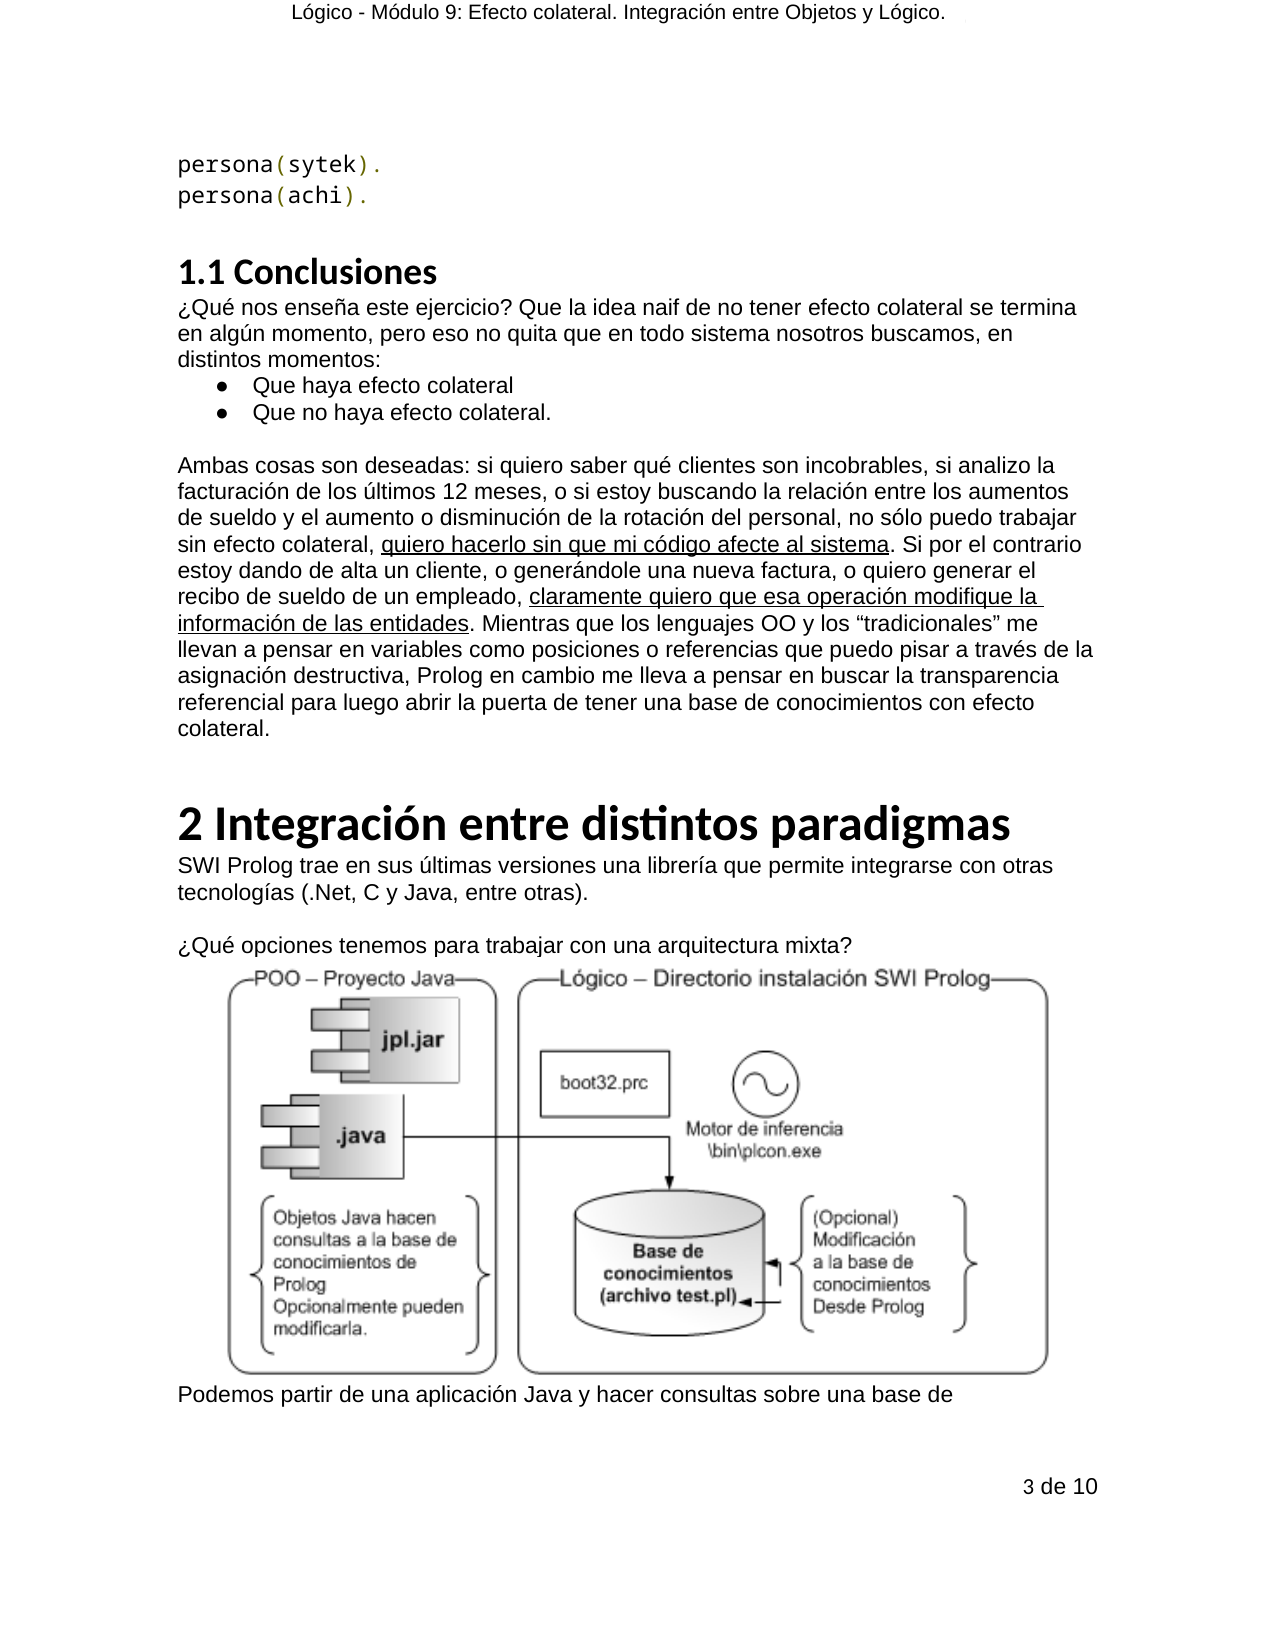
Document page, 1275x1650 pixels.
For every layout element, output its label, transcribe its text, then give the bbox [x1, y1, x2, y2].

text ¿Qué nos enseña este ejercicio? Que la idea naif de no tener efecto colateral se termina en algún momento, pero eso no quita que en todo sistema nosotros buscamos, en distintos momentos: [177, 293, 1098, 372]
text SWI Prolog trae en sus últimas versiones una librería que permite integrarse con otras tecnologías (.Net, C y Java, entre otras). [177, 852, 1098, 905]
text persona(sytek). [177, 148, 1098, 179]
subtitle 1.1 Conclusiones [177, 248, 1098, 293]
text persona(achi). [177, 179, 1098, 210]
text Podemos partir de una aplicación Java y hacer consultas sobre una base de [177, 1381, 1098, 1408]
list Que no haya efecto colateral. [215, 399, 1098, 425]
subtitle 2 Integración entre distintos paradigmas [177, 791, 1098, 852]
text Ambas cosas son deseadas: si quiero saber qué clientes son incobrables, si analizo la facturación de los últimos 12 meses, o si estoy buscando la relación entre los aumentos de sueldo y el aumento o disminución de la rotación del personal, no sólo puedo trabajar sin efecto colateral, quiero hacerlo sin que mi código afecte al sistema. Si por el contrario estoy dando de alta un cliente, o generándole una nueva factura, o quiero generar el recibo de sueldo de un empleado, claramente quiero que esa operación modifique la información de las entidades. Mientras que los lenguajes OO y los “tradicionales” me llevan a pensar en variables como posiciones o referencias que puedo pisar a través de la asignación destructiva, Prolog en cambio me lleva a pensar en buscar la transparencia referencial para luego abrir la puerta de tener una base de conocimientos con efecto colateral. [177, 452, 1098, 741]
text ¿Qué opciones tenemos para trabajar con una arquitectura mixta? [177, 932, 1098, 958]
list Que haya efecto colateral [215, 372, 1098, 399]
picture [214, 957, 1061, 1382]
